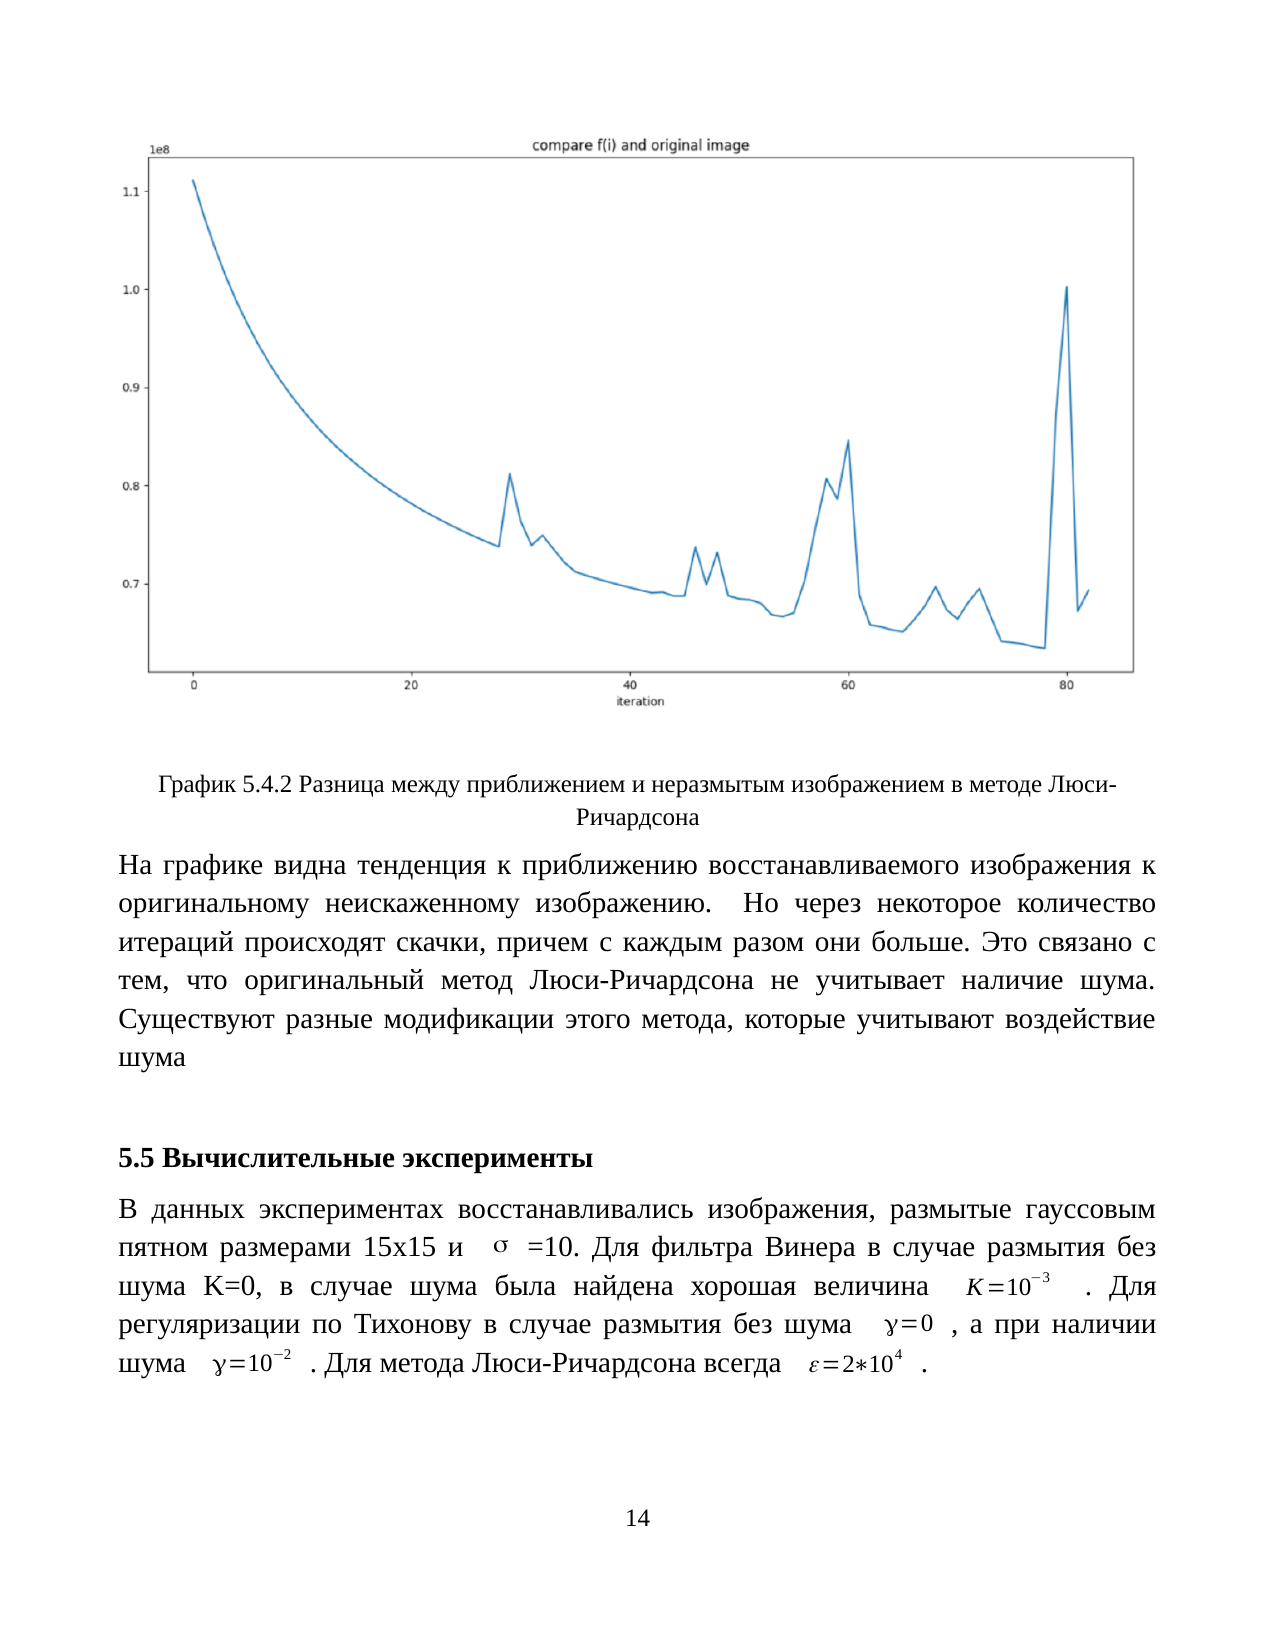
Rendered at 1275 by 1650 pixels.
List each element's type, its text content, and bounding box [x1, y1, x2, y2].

text В данных экспериментах восстанавливались изображения, размытые гауссовым пятном размерами 15x15 и =10. Для фильтра Винера в случае размытия без шума K=0, в случае шума была найдена хорошая величина . Для регуляризации по Тихонову в случае размытия без шума , а при наличии шума . Для метода Люси-Ричардсона всегда . [118, 1191, 1157, 1378]
text График 5.4.2 Разница между приближением и неразмытым изображением в методе Люси-Ричардсона [118, 769, 1157, 831]
text На графике видна тенденция к приближению восстанавливаемого изображения к оригинальному неискаженному изображению. Но через некоторое количество итераций происходят скачки, причем с каждым разом они больше. Это связано с тем, что оригинальный метод Люси-Ричардсона не учитывает наличие шума. Существуют разные модификации этого метода, которые учитывают воздействие шума [118, 847, 1157, 1073]
text 5.5 Вычислительные эксперименты [118, 1140, 1157, 1174]
picture [118, 118, 1157, 714]
